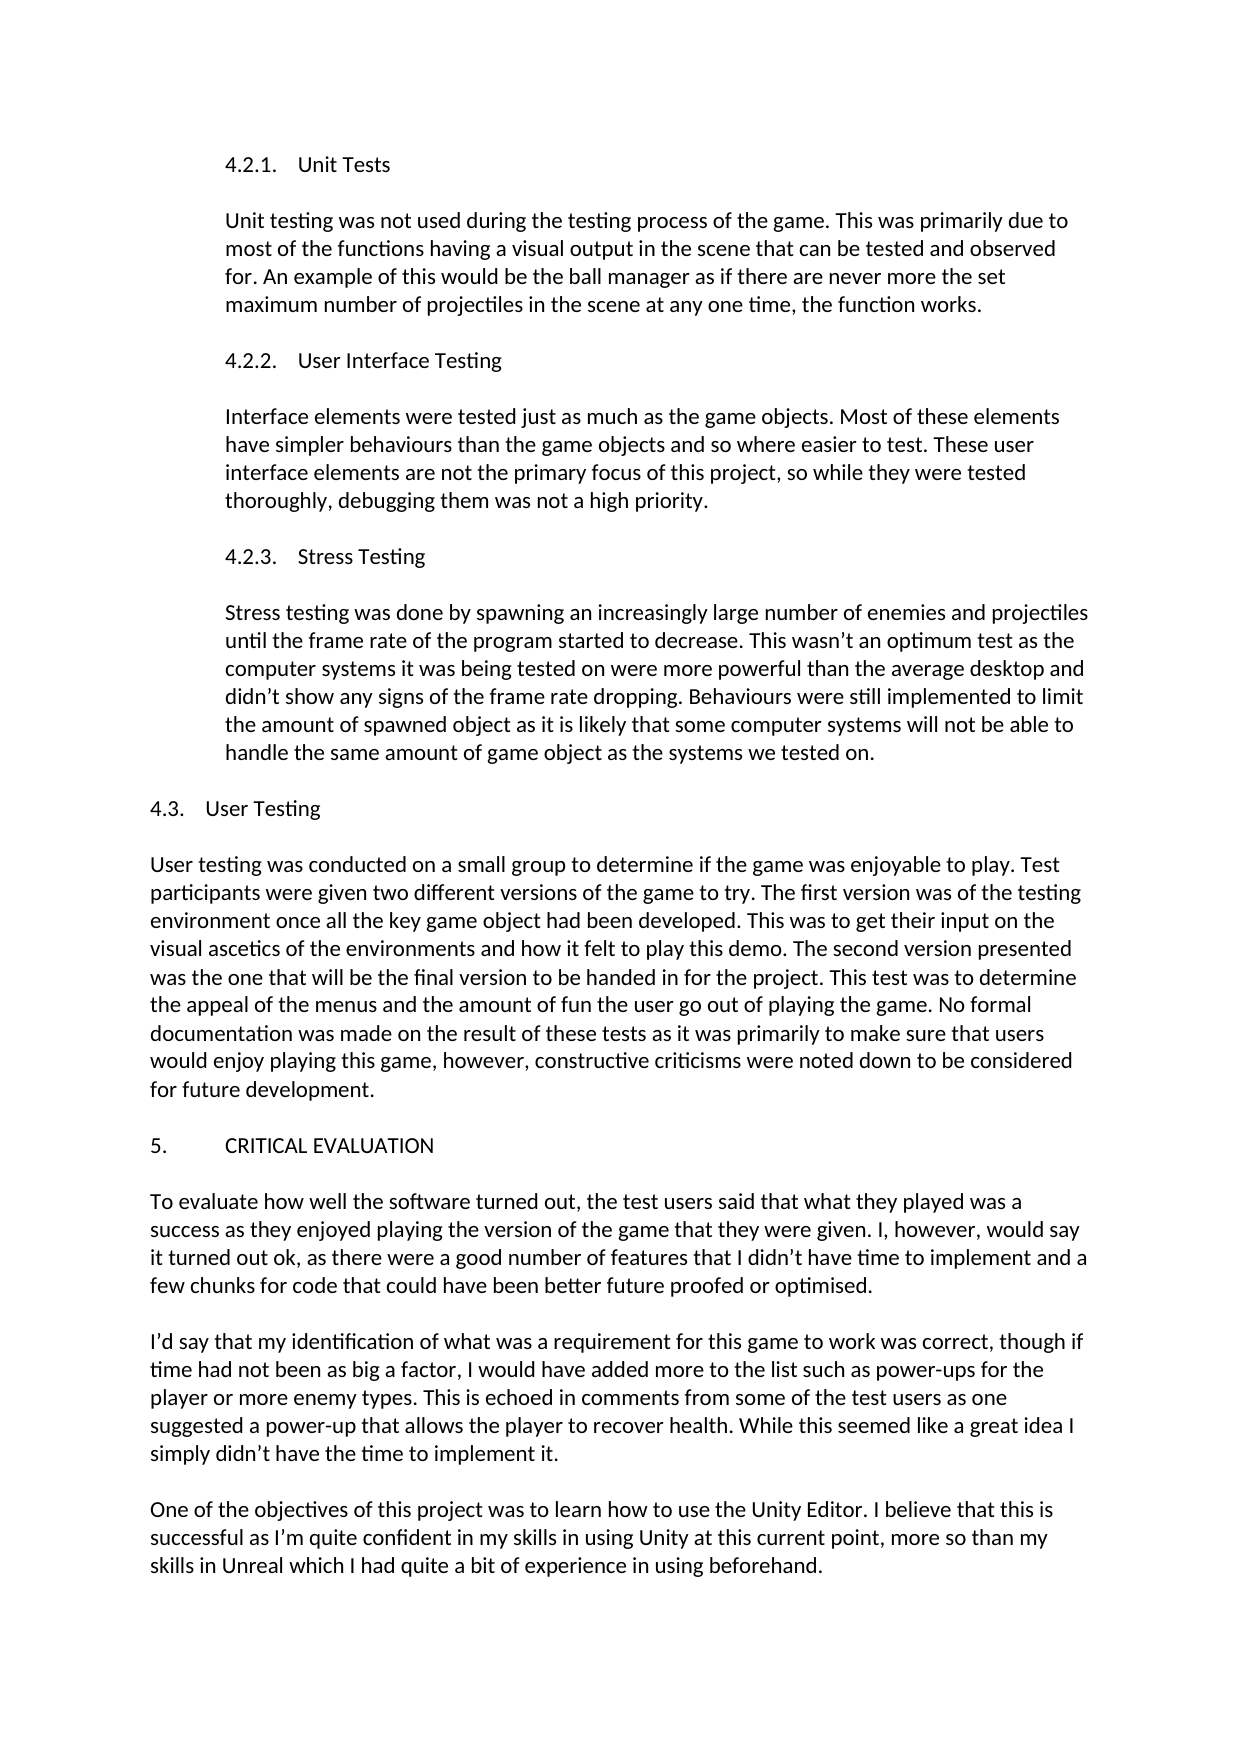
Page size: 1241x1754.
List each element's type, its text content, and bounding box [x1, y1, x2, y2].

text User testing was conducted on a small group to determine if the game was enjoyable to play. Test participants were given two different versions of the game to try. The first version was of the testing environment once all the key game object had been developed. This was to get their input on the visual ascetics of the environments and how it felt to play this demo. The second version presented was the one that will be the final version to be handed in for the project. This test was to determine the appeal of the menus and the amount of fun the user go out of playing the game. No formal documentation was made on the result of these tests as it was primarily to make sure that users would enjoy playing this game, however, constructive criticisms were noted down to be considered for future development. [150, 851, 1090, 1103]
text To evaluate how well the software turned out, the test users said that what they played was a success as they enjoyed playing the version of the game that they were given. I, however, would say it turned out ok, as there were a good number of features that I didn’t have time to implement and a few chunks for code that could have been better future proofed or optimised. [150, 1187, 1090, 1299]
text I’d say that my identification of what was a requirement for this game to work was correct, though if time had not been as big a factor, I would have added more to the list such as power-ups for the player or more enemy types. This is echoed in comments from some of the test users as one suggested a power-up that allows the player to recover health. While this seemed like a great idea I simply didn’t have the time to implement it. [150, 1327, 1090, 1467]
text 5. CRITICAL EVALUATION [150, 1131, 1090, 1159]
text One of the objectives of this project was to learn how to use the Unity Editor. I believe that this is successful as I’m quite confident in my skills in using Unity at this current point, more so than my skills in Unreal which I had quite a bit of experience in using beforehand. [150, 1495, 1090, 1579]
text Interface elements were tested just as much as the game objects. Most of these elements have simpler behaviours than the game objects and so where easier to test. These user interface elements are not the primary focus of this project, so while they were tested thoroughly, debugging them was not a high priority. [225, 402, 1090, 514]
text 4.2.1. Unit Tests [150, 150, 1090, 178]
text 4.3. User Testing [150, 794, 1090, 822]
text 4.2.3. Stress Testing [225, 542, 1090, 570]
text Unit testing was not used during the testing process of the game. This was primarily due to most of the functions having a visual output in the scene that can be tested and observed for. An example of this would be the ball manager as if there are never more the set maximum number of projectiles in the scene at any one time, the function works. [225, 206, 1090, 318]
text Stress testing was done by spawning an increasingly large number of enemies and projectiles until the frame rate of the program started to decrease. This wasn’t an optimum test as the computer systems it was being tested on were more powerful than the average desktop and didn’t show any signs of the frame rate dropping. Behaviours were still implemented to limit the amount of spawned object as it is likely that some computer systems will not be able to handle the same amount of game object as the systems we tested on. [225, 598, 1090, 766]
text 4.2.2. User Interface Testing [150, 346, 1090, 374]
